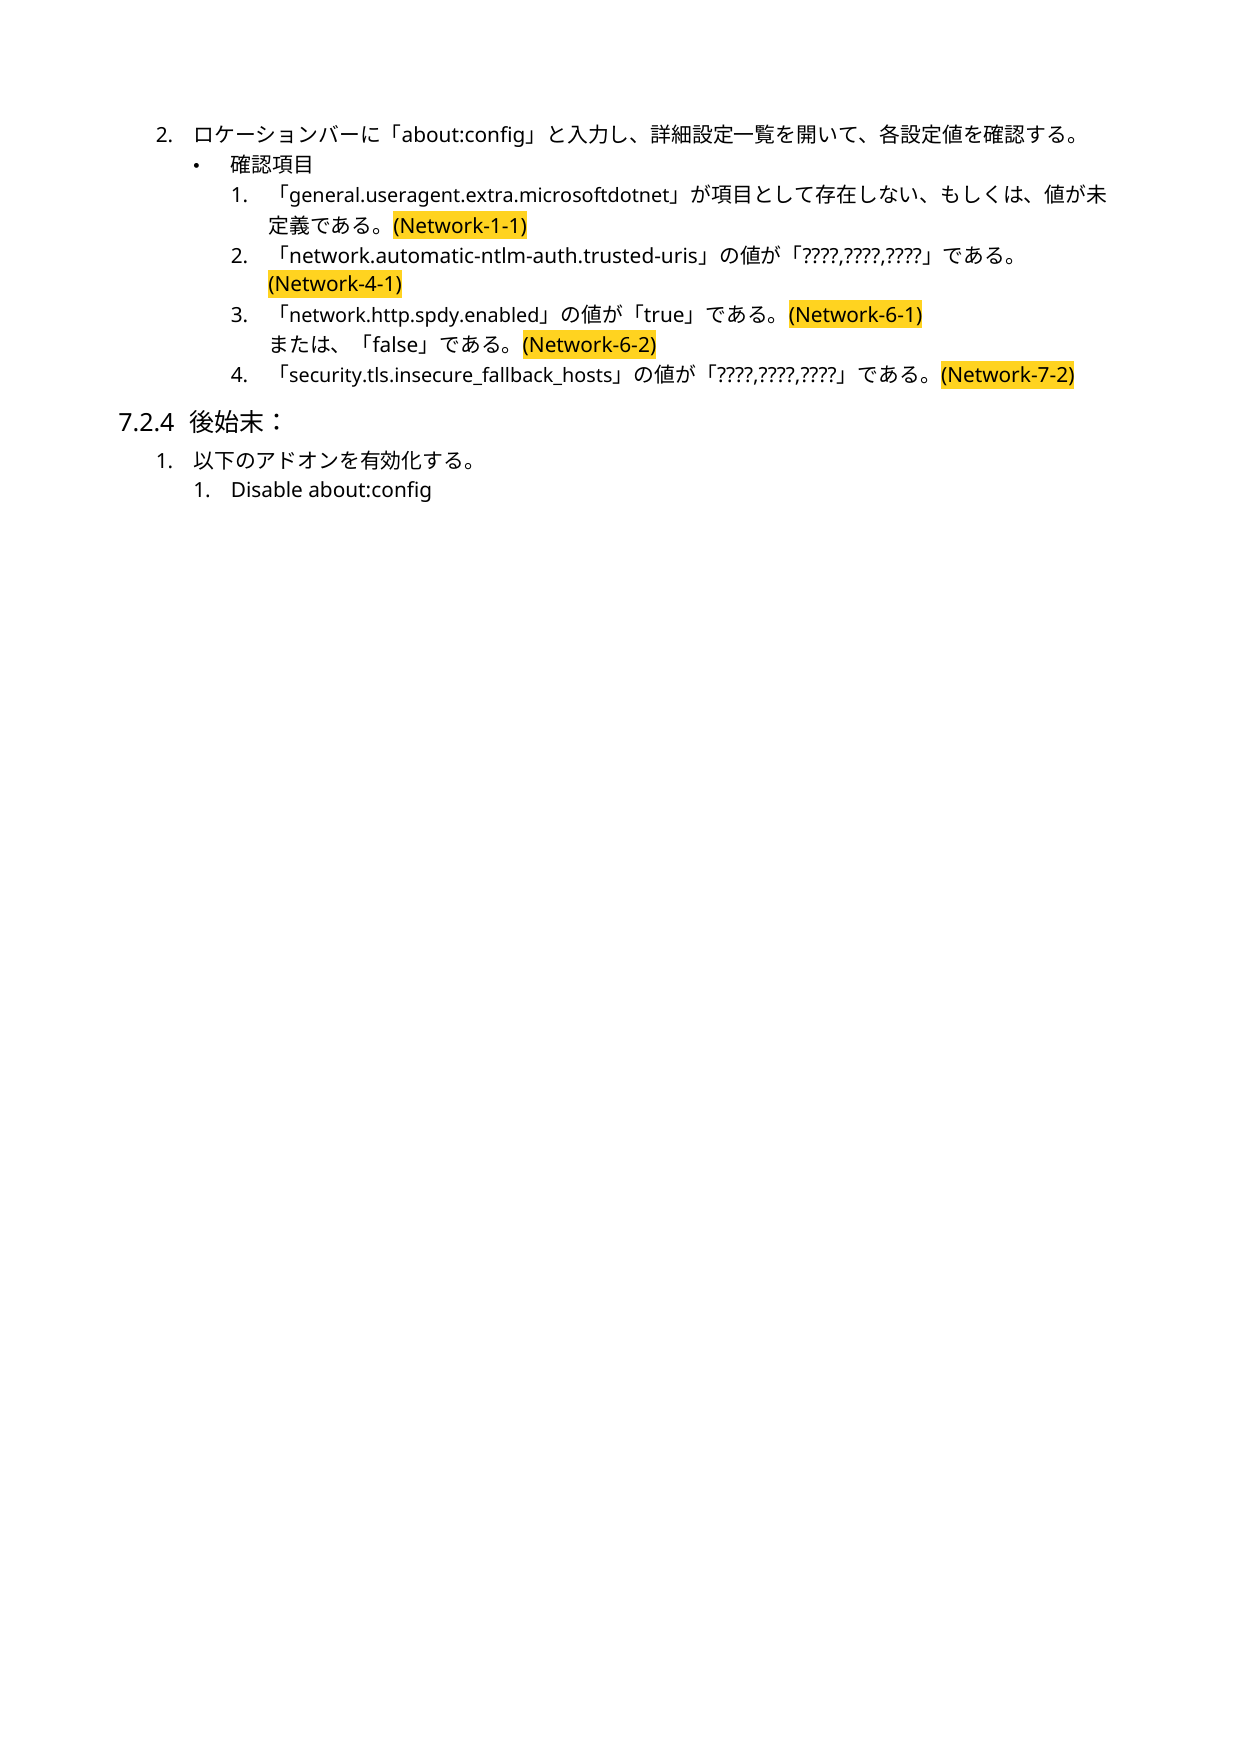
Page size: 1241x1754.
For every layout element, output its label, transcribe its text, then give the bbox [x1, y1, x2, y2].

list 確認項目 [193, 148, 1122, 179]
list 以下のアドオンを有効化する。 [156, 445, 1122, 475]
list 「security.tls.insecure_fallback_hosts」の値が「????,????,????」である。(Network-7-2) [231, 359, 1122, 389]
list Disable about:config [193, 475, 1122, 503]
subtitle 後始末： [118, 402, 1122, 438]
list ロケーションバーに「about:config」と入力し、詳細設定一覧を開いて、各設定値を確認する。 [156, 118, 1122, 148]
list 「general.useragent.extra.microsoftdotnet」が項目として存在しない、もしくは、値が未定義である。(Network-1-1) [231, 179, 1122, 239]
list 「network.automatic-ntlm-auth.trusted-uris」の値が「????,????,????」である。(Network-4-1) [231, 239, 1122, 298]
list 「network.http.spdy.enabled」の値が「true」である。(Network-6-1) または、「false」である。(Network-6-2) [231, 298, 1122, 359]
